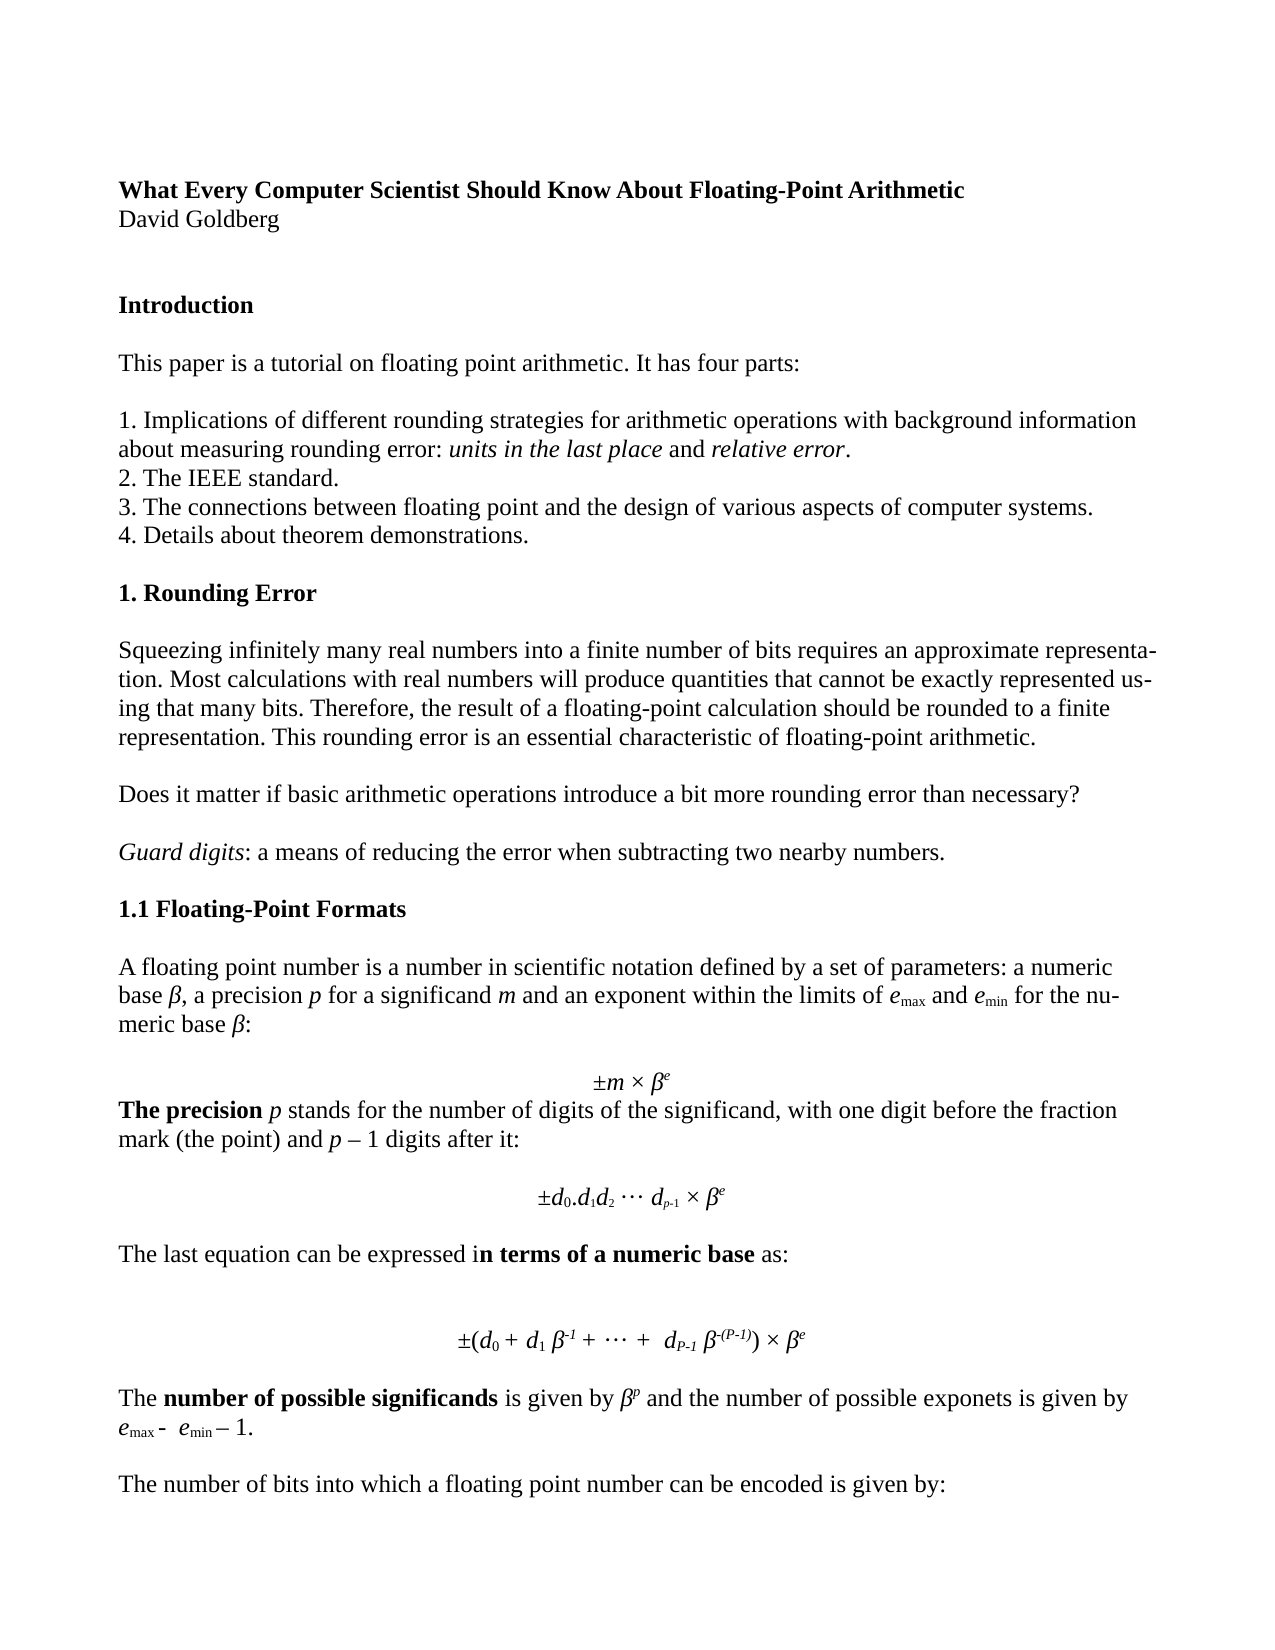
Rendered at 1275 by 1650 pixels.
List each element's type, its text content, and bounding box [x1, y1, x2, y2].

text Does it matter if basic arithmetic operations introduce a bit more rounding error than necessary? [118, 779, 1157, 808]
text This paper is a tutorial on floating point arithmetic. It has four parts: [118, 348, 1157, 377]
text 4. Details about theorem demonstrations. [118, 521, 1157, 549]
text Introduction [118, 291, 1157, 319]
text The precision p stands for the number of digits of the significand, with one digit before the fraction mark (the point) and p – 1 digits after it: [118, 1096, 1157, 1153]
text Guard digits: a means of reducing the error when subtracting two nearby numbers. [118, 837, 1157, 866]
text The number of possible significands is given by βp and the number of possible exponets is given by emax - emin – 1. [118, 1383, 1157, 1441]
text A floating point number is a number in scientific notation defined by a set of parameters: a numeric base β, a precision p for a significand m and an exponent within the limits of emax and emin for the nu­meric base β: [118, 952, 1157, 1038]
text What Every Computer Scientist Should Know About Floating-Point Arithmetic [118, 176, 1157, 204]
text The number of bits into which a floating point number can be encoded is given by: [118, 1469, 1157, 1498]
text 3. The connections between floating point and the design of various aspects of computer systems. [118, 492, 1157, 521]
text ±m × βe [118, 1067, 1157, 1096]
text ±d0.d1d2 ··· dp-1 × βe [118, 1182, 1157, 1211]
text David Goldberg [118, 204, 1157, 233]
text 2. The IEEE standard. [118, 463, 1157, 492]
text The last equation can be expressed in terms of a numeric base as: [118, 1239, 1157, 1268]
text 1.1 Floating-Point Formats [118, 894, 1157, 923]
text Squeezing infinitely many real numbers into a finite number of bits requires an approximate representa­tion. Most calculations with real numbers will produce quantities that cannot be exactly represented us­ing that many bits. Therefore, the result of a floating-point calculation should be rounded to a finite representation. This rounding error is an essential characteristic of floating-point arithmetic. [118, 636, 1157, 751]
text 1. Rounding Error [118, 578, 1157, 607]
text 1. Implications of different rounding strategies for arithmetic operations with background information about measuring rounding error: units in the last place and relative error. [118, 406, 1157, 463]
text ±(d0 + d1 β-1 + ··· + dP-1 β-(P-1)) × βe [118, 1326, 1157, 1354]
